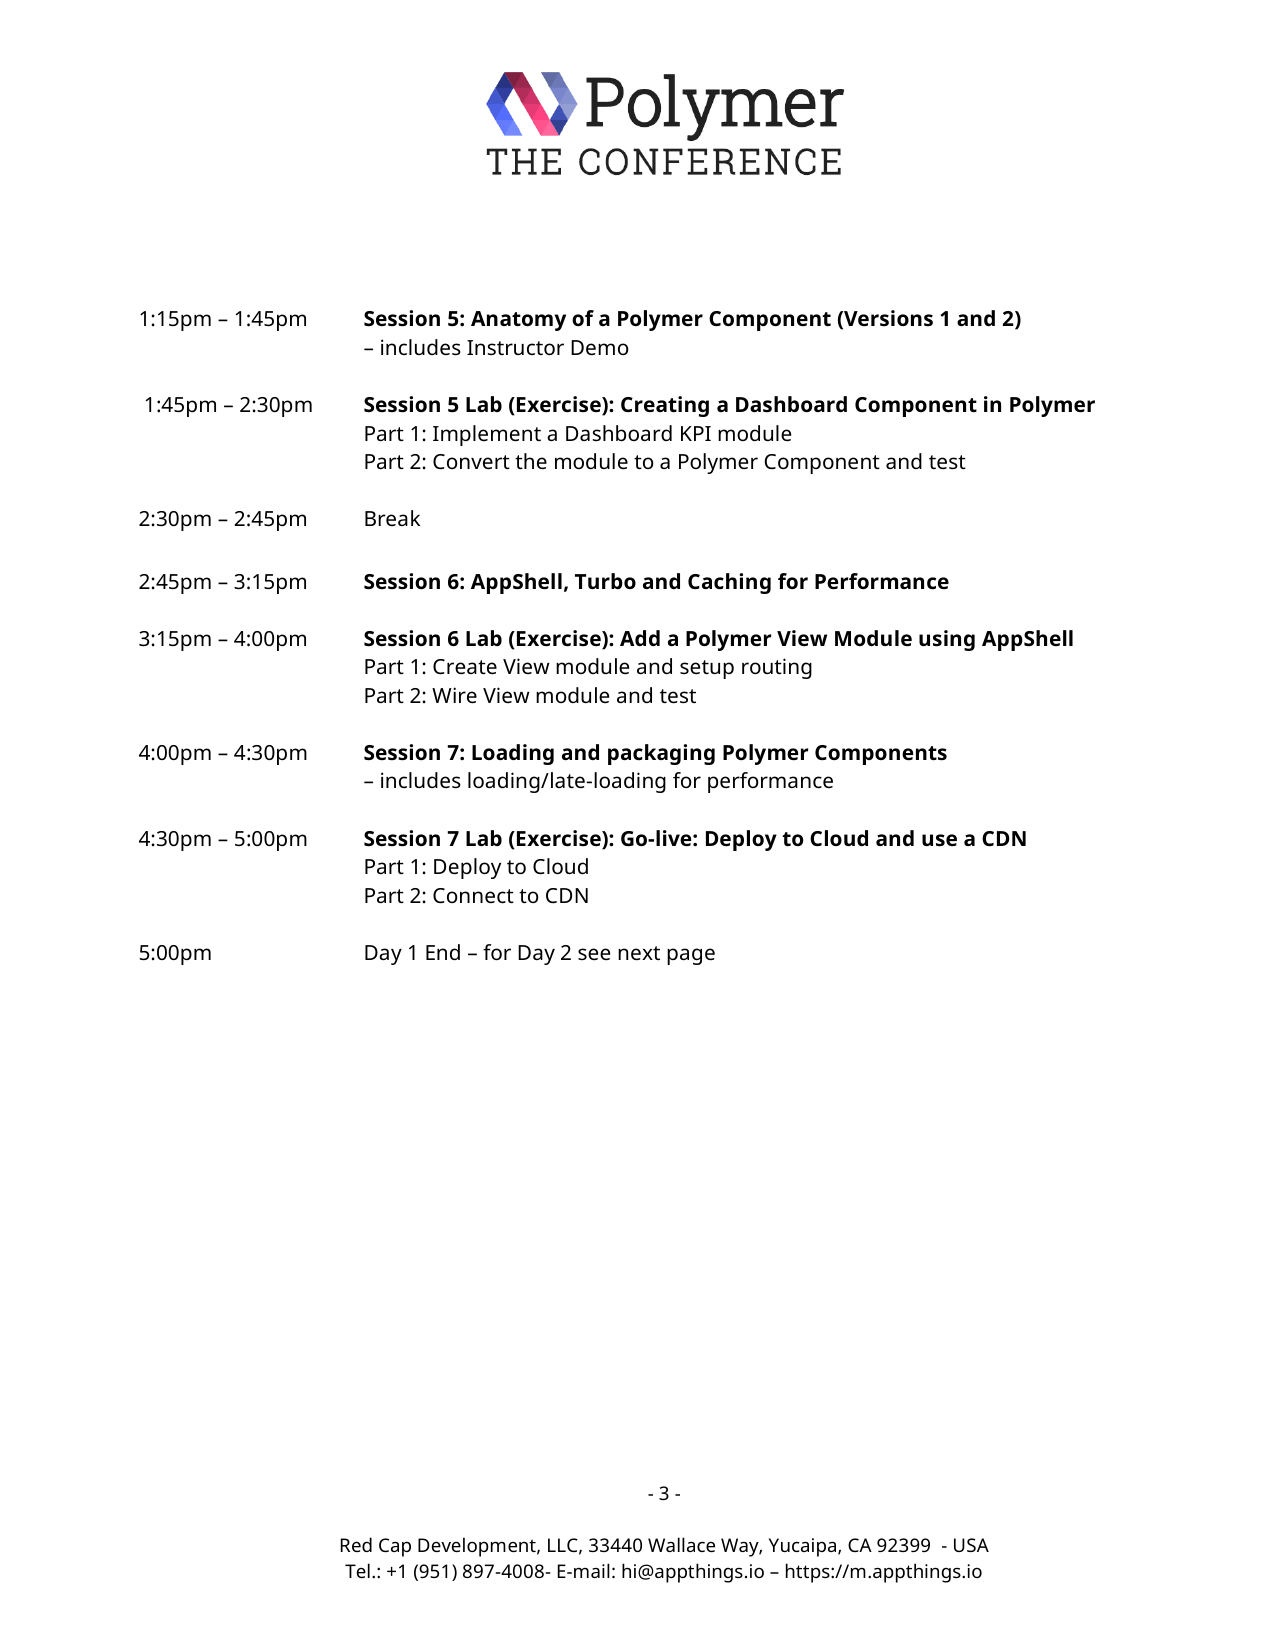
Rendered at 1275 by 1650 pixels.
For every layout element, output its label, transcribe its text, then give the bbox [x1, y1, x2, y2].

text 4:00pm – 4:30pm Session 7: Loading and packaging Polymer Components – includes loading/late-loading for performance [138, 738, 1190, 795]
text 2:45pm – 3:15pm Session 6: AppShell, Turbo and Caching for Performance [138, 567, 1190, 595]
text 4:30pm – 5:00pm Session 7 Lab (Exercise): Go-live: Deploy to Cloud and use a CDN [138, 823, 1190, 852]
text 1:15pm – 1:45pm Session 5: Anatomy of a Polymer Component (Versions 1 and 2) [138, 304, 1190, 333]
text 2:30pm – 2:45pm Break [138, 504, 1190, 567]
text Part 1: Deploy to Cloud Part 2: Connect to CDN [138, 852, 1190, 909]
text 5:00pm Day 1 End – for Day 2 see next page [138, 938, 1190, 966]
text 3:15pm – 4:00pm Session 6 Lab (Exercise): Add a Polymer View Module using AppShell Part 1: Create View module and setup routing Part 2: Wire View module and test [138, 624, 1190, 709]
text – includes Instructor Demo [138, 333, 1190, 361]
picture [476, 67, 852, 185]
text 1:45pm – 2:30pm Session 5 Lab (Exercise): Creating a Dashboard Component in Polymer Part 1: Implement a Dashboard KPI module Part 2: Convert the module to a Polymer Component and test [138, 390, 1190, 476]
